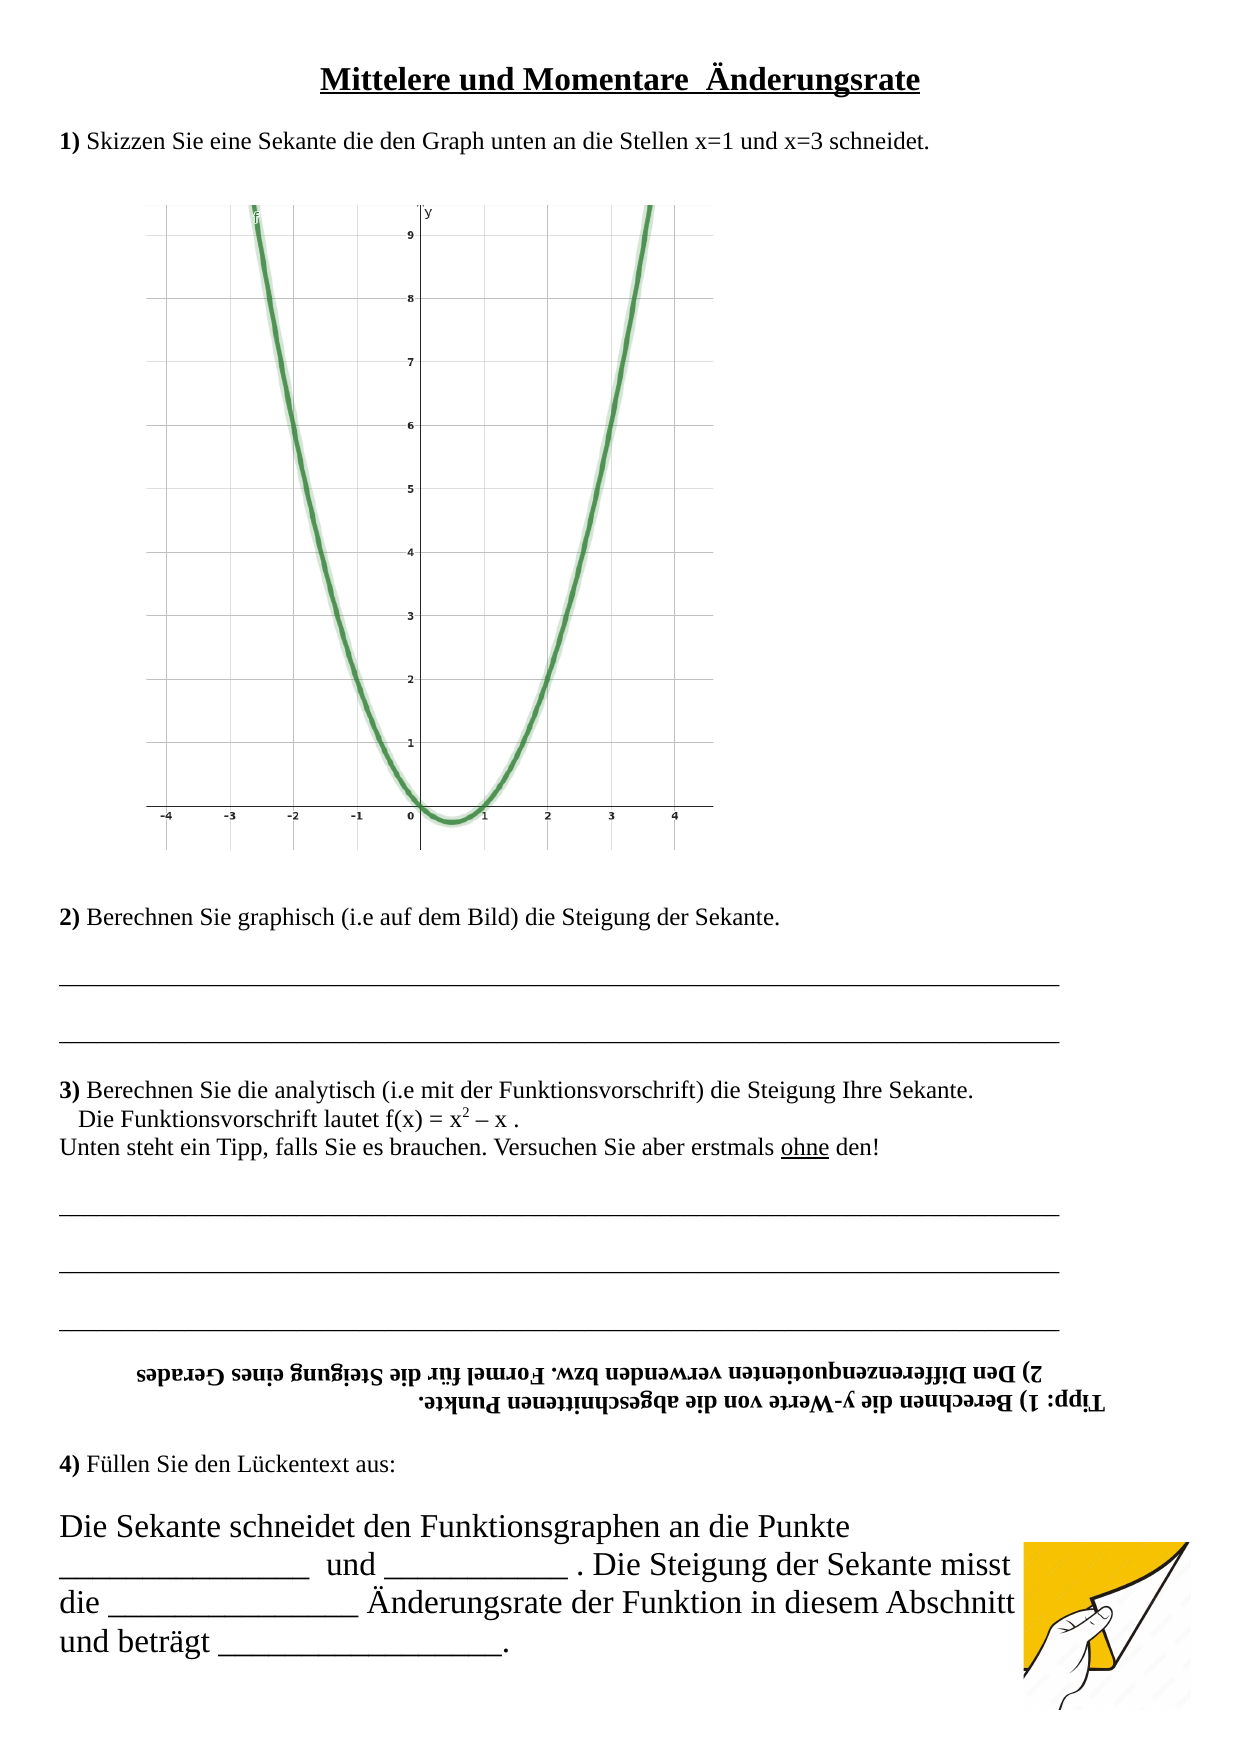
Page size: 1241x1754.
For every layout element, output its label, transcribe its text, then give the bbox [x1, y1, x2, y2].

text 3) Berechnen Sie die analytisch (i.e mit der Funktionsvorschrift) die Steigung Ihre Sekante. [59, 1075, 1181, 1104]
text 1) Skizzen Sie eine Sekante die den Graph unten an die Stellen x=1 und x=3 schneidet. [59, 126, 1181, 155]
text 2) Berechnen Sie graphisch (i.e auf dem Bild) die Steigung der Sekante. [59, 902, 1181, 931]
text ________________________________________________________________________________ [59, 1017, 1181, 1046]
text ________________________________________________________________________________ [59, 960, 1181, 989]
text 4) Füllen Sie den Lückentext aus: [59, 1449, 1181, 1477]
text ________________________________________________________________________________ [59, 1190, 1181, 1219]
text Die Funktionsvorschrift lautet f(x) = x2 – x . [59, 1104, 1181, 1132]
picture [1023, 1542, 1191, 1710]
text ________________________________________________________________________________ [59, 1305, 1181, 1334]
text ________________________________________________________________________________ [59, 1247, 1181, 1276]
text Mittelere und Momentare Änderungsrate [59, 59, 1181, 97]
picture [146, 205, 714, 850]
text Unten steht ein Tipp, falls Sie es brauchen. Versuchen Sie aber erstmals ohne den! [59, 1132, 1181, 1161]
text Die Sekante schneidet den Funktionsgraphen an die Punkte _______________ und ___________ . Die Steigung der Sekante misst die _______________ Änderungsrate der Funktion in diesem Abschnitt und beträgt _________________. [59, 1506, 1181, 1659]
